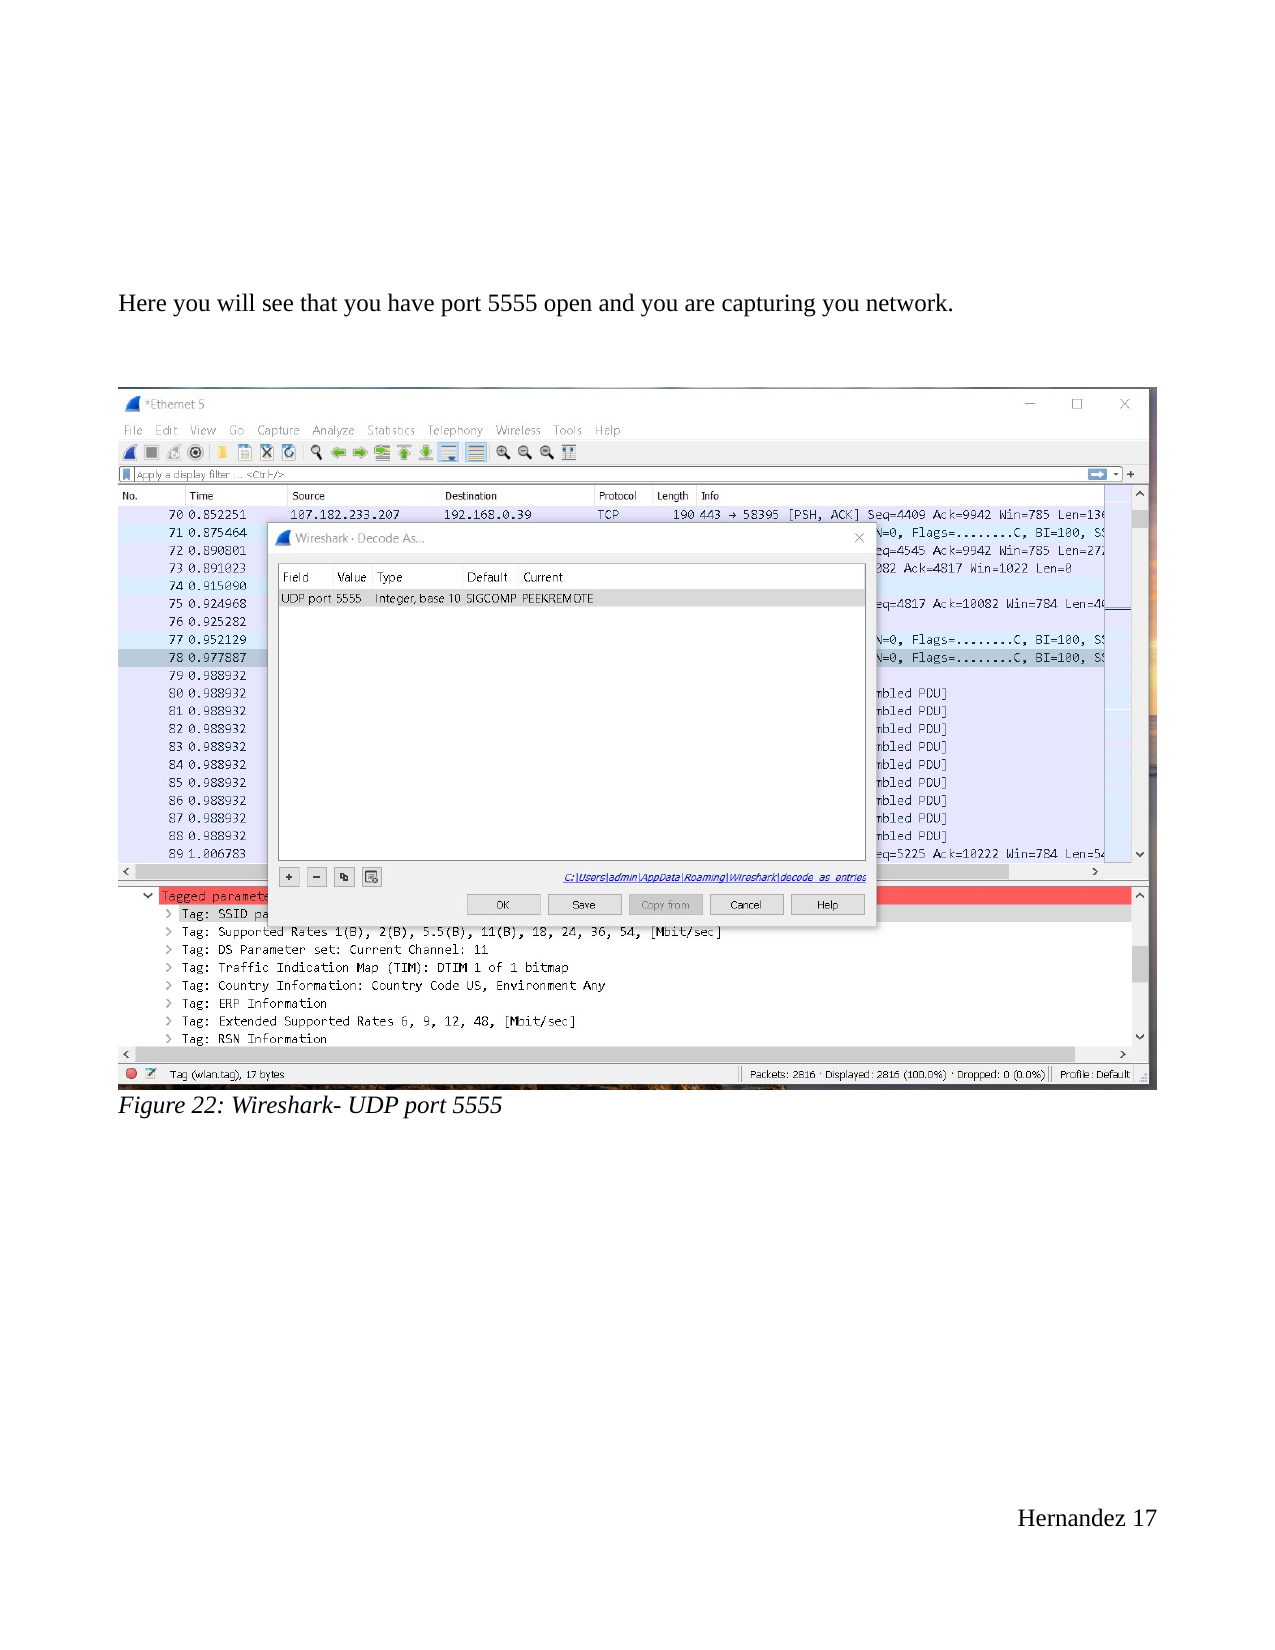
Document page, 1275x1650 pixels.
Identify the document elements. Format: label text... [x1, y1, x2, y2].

text Figure 22: Wireshark- UDP port 5555 [118, 1090, 1157, 1119]
picture [118, 387, 1157, 1090]
text Here you will see that you have port 5555 open and you are capturing you network. [118, 288, 1157, 317]
